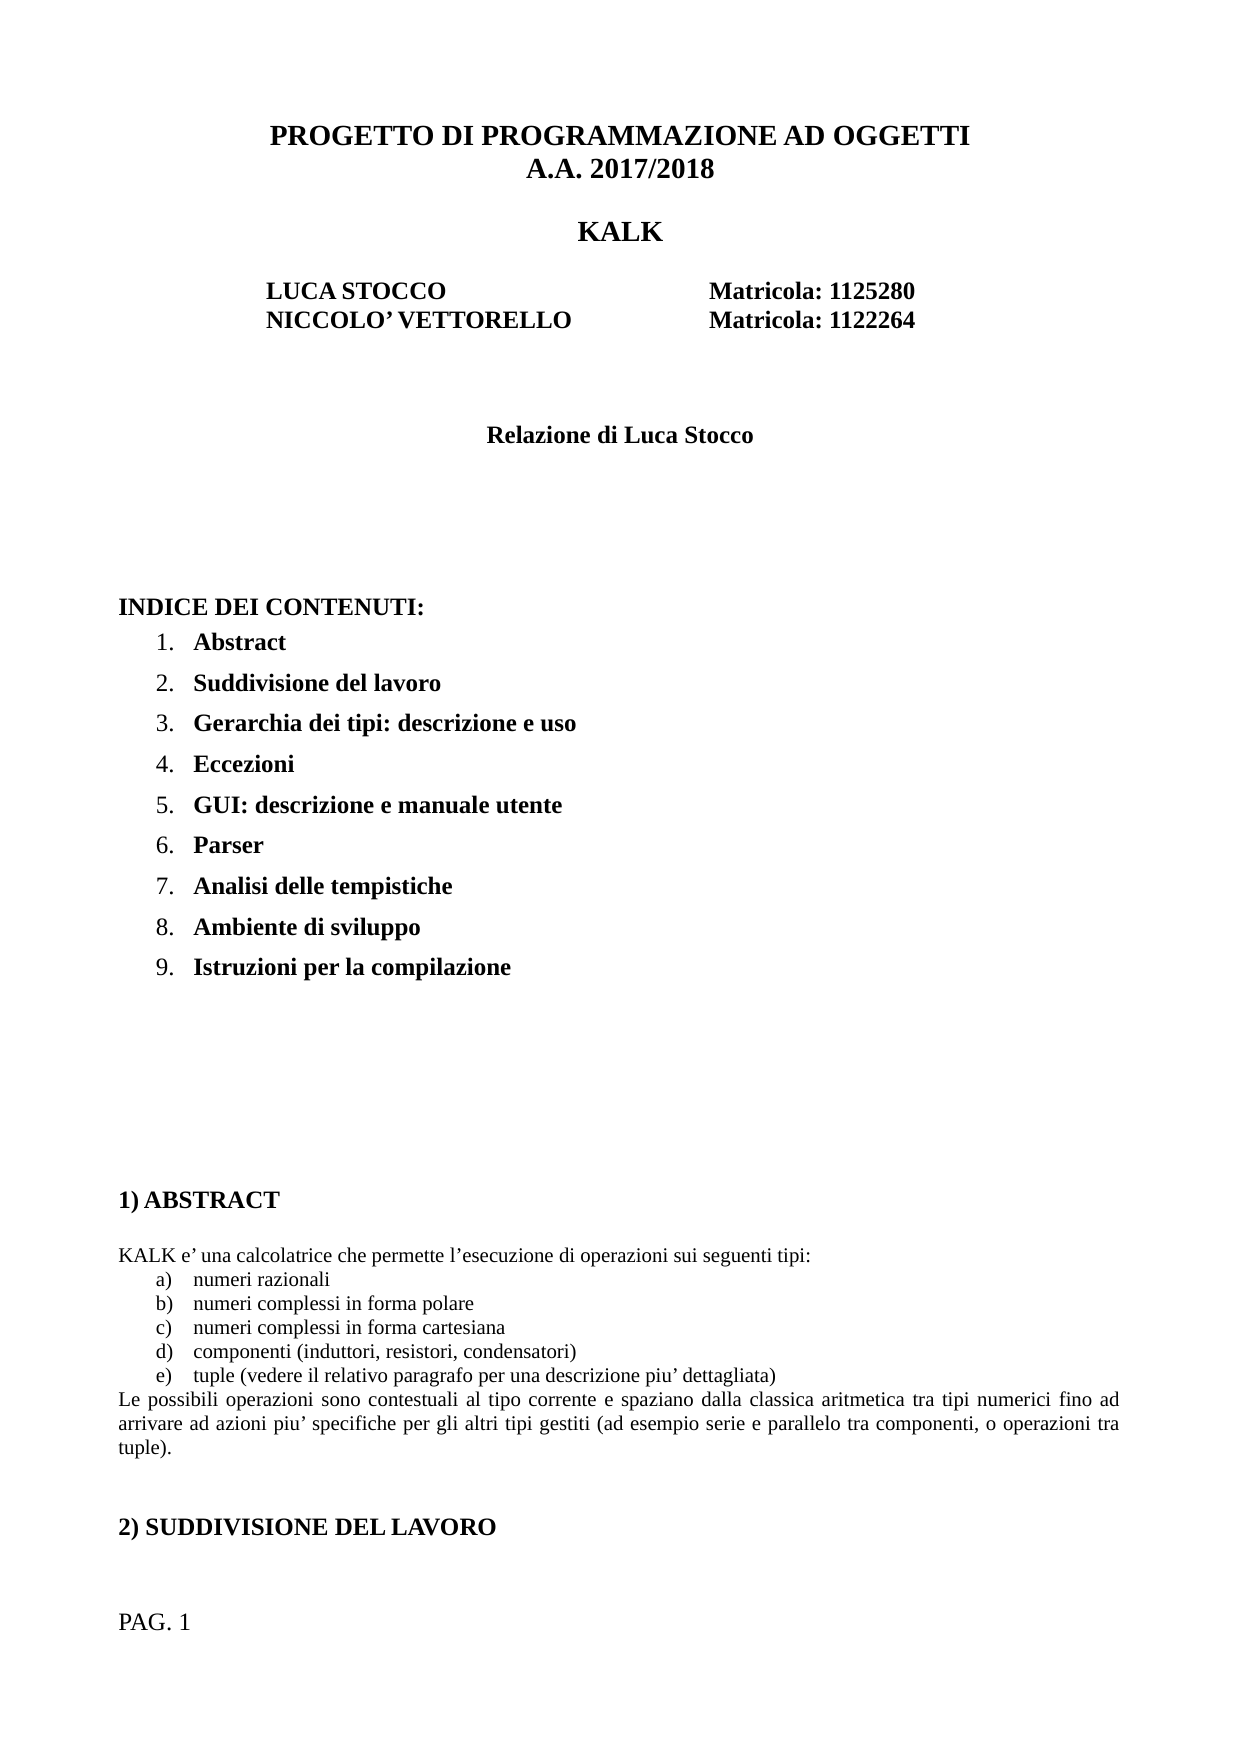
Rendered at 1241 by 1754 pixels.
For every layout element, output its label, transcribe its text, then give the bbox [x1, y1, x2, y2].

text A.A. 2017/2018 [118, 152, 1122, 185]
text KALK [118, 214, 1122, 247]
list Istruzioni per la compilazione [156, 952, 1122, 981]
list Suddivisione del lavoro [156, 668, 1122, 697]
list numeri complessi in forma polare [156, 1291, 1122, 1315]
list componenti (induttori, resistori, condensatori) [156, 1339, 1122, 1363]
list Parser [156, 830, 1122, 859]
list numeri razionali [156, 1267, 1122, 1291]
list numeri complessi in forma cartesiana [156, 1315, 1122, 1339]
text INDICE DEI CONTENUTI: [118, 592, 1122, 621]
text LUCA STOCCO Matricola: 1125280 [118, 276, 1122, 305]
list Gerarchia dei tipi: descrizione e uso [156, 708, 1122, 737]
list tuple (vedere il relativo paragrafo per una descrizione piu’ dettagliata) [156, 1363, 1122, 1387]
text Le possibili operazioni sono contestuali al tipo corrente e spaziano dalla classica aritmetica tra tipi numerici fino ad arrivare ad azioni piu’ specifiche per gli altri tipi gestiti (ad esempio serie e parallelo tra componenti, o operazioni tra tuple). [118, 1387, 1122, 1459]
text PROGETTO DI PROGRAMMAZIONE AD OGGETTI [118, 118, 1122, 152]
text NICCOLO’ VETTORELLO Matricola: 1122264 [118, 305, 1122, 334]
list Abstract [156, 627, 1122, 656]
list Eccezioni [156, 749, 1122, 778]
list GUI: descrizione e manuale utente [156, 790, 1122, 818]
text 1) ABSTRACT [118, 1185, 1122, 1214]
list Analisi delle tempistiche [156, 871, 1122, 900]
text 2) SUDDIVISIONE DEL LAVORO [118, 1512, 1122, 1541]
text KALK e’ una calcolatrice che permette l’esecuzione di operazioni sui seguenti tipi: [118, 1242, 1122, 1267]
list Ambiente di sviluppo [156, 912, 1122, 940]
text Relazione di Luca Stocco [118, 420, 1122, 449]
